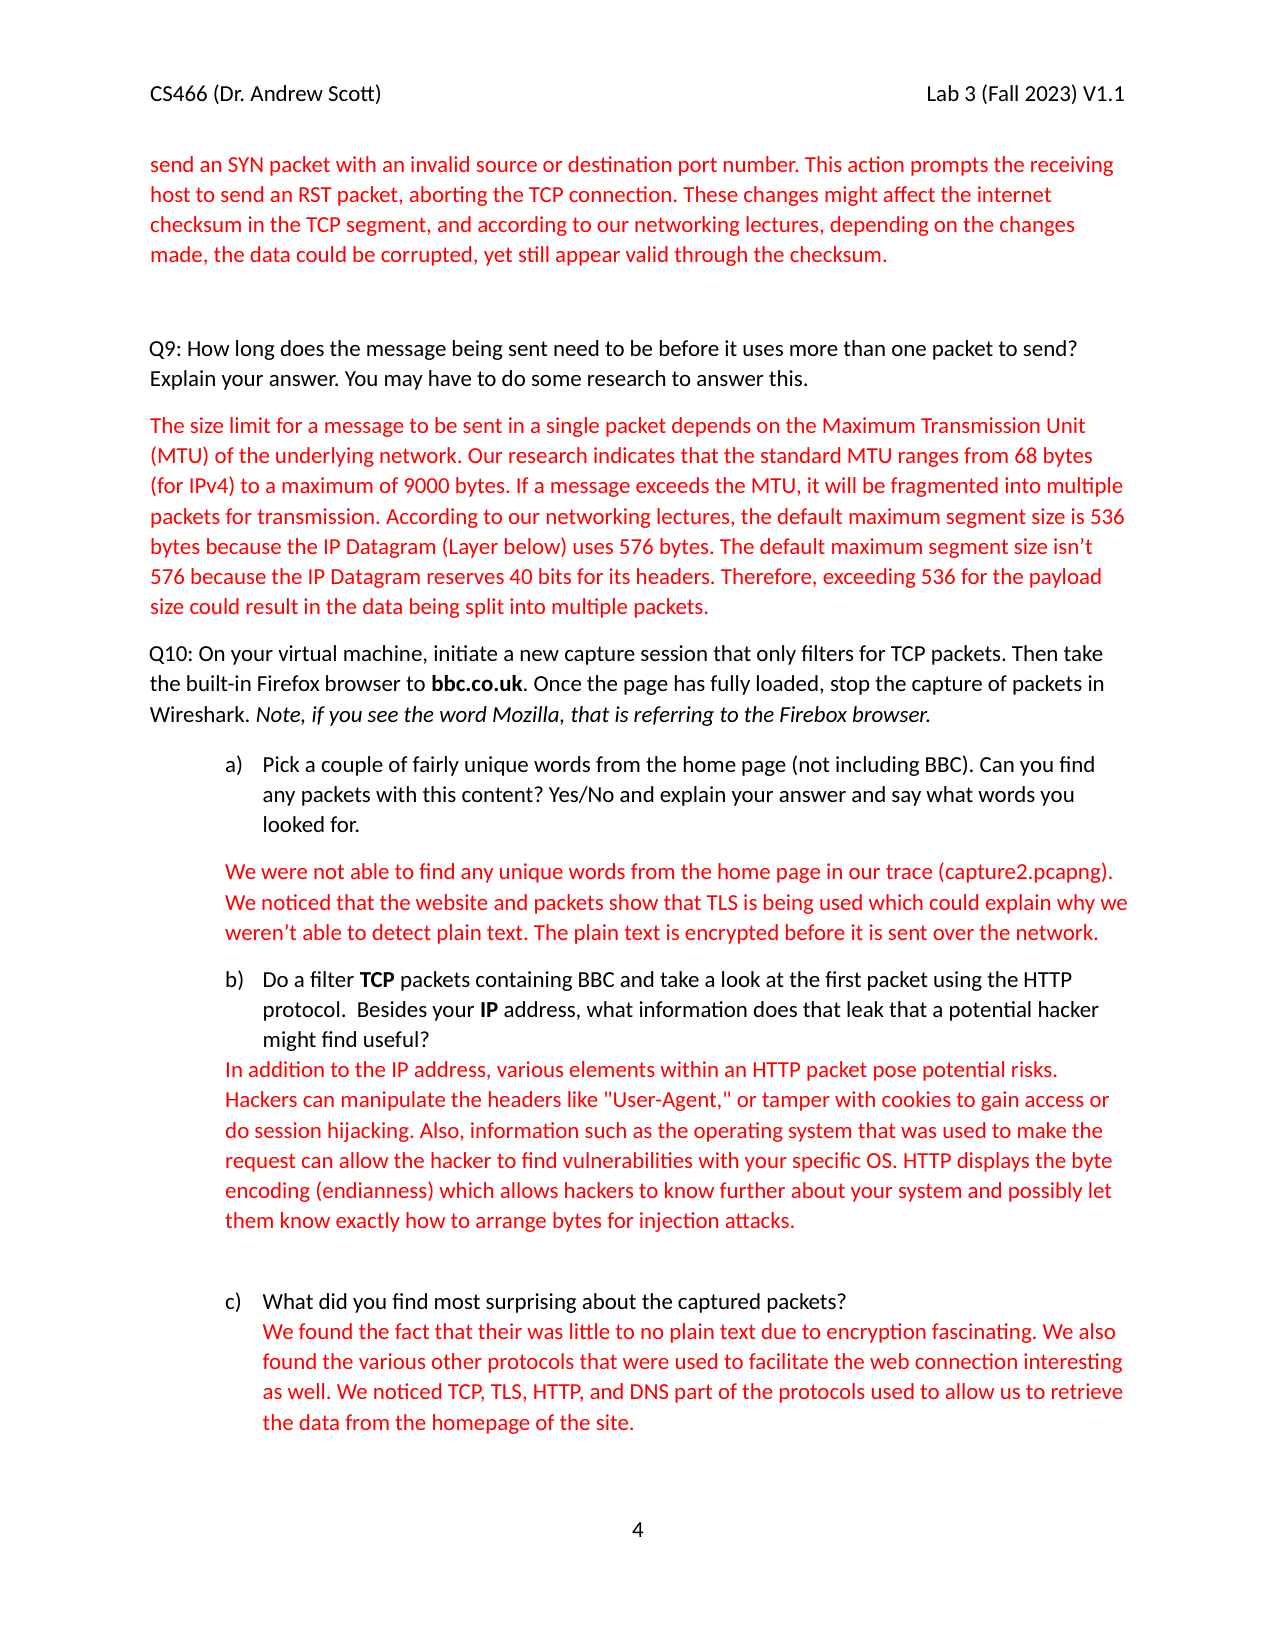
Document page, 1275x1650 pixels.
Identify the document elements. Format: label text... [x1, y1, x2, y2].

text The size limit for a message to be sent in a single packet depends on the Maximum Transmission Unit (MTU) of the underlying network. Our research indicates that the standard MTU ranges from 68 bytes (for IPv4) to a maximum of 9000 bytes. If a message exceeds the MTU, it will be fragmented into multiple packets for transmission. According to our networking lectures, the default maximum segment size is 536 bytes because the IP Datagram (Layer below) uses 576 bytes. The default maximum segment size isn’t 576 because the IP Datagram reserves 40 bits for its headers. Therefore, exceeding 536 for the payload size could result in the data being split into multiple packets. [150, 411, 1130, 621]
list Pick a couple of fairly unique words from the home page (not including BBC). Can you find any packets with this content? Yes/No and explain your answer and say what words you looked for. [225, 750, 1126, 839]
text send an SYN packet with an invalid source or destination port number. This action prompts the receiving host to send an RST packet, aborting the TCP connection. These changes might affect the internet checksum in the TCP segment, and according to our networking lectures, depending on the changes made, the data could be corrupted, yet still appear valid through the checksum. [150, 150, 1130, 269]
list We found the fact that their was little to no plain text due to encryption fascinating. We also found the various other protocols that were used to facilitate the web connection interesting as well. We noticed TCP, TLS, HTTP, and DNS part of the protocols used to allow us to retrieve the data from the homepage of the site. [225, 1317, 1126, 1436]
text In addition to the IP address, various elements within an HTTP packet pose potential risks. Hackers can manipulate the headers like "User-Agent," or tamper with cookies to gain access or do session hijacking. Also, information such as the operating system that was used to make the request can allow the hacker to find vulnerabilities with your specific OS. HTTP displays the byte encoding (endianness) which allows hackers to know further about your system and possibly let them know exactly how to arrange bytes for injection attacks. [225, 1055, 1130, 1234]
text Q10: On your virtual machine, initiate a new capture session that only filters for TCP packets. Then take the built-in Firefox browser to bbc.co.uk. Once the page has fully loaded, stop the capture of packets in Wireshark. Note, if you see the word Mozilla, that is referring to the Firebox browser. [148, 639, 1126, 728]
list Do a filter TCP packets containing BBC and take a look at the first packet using the HTTP protocol. Besides your IP address, what information does that leak that a potential hacker might find useful? [225, 965, 1126, 1053]
text Q9: How long does the message being sent need to be before it uses more than one packet to send? Explain your answer. You may have to do some research to answer this. [148, 334, 1126, 392]
text We were not able to find any unique words from the home page in our trace (capture2.pcapng). We noticed that the website and packets show that TLS is being used which could explain why we weren’t able to detect plain text. The plain text is encrypted before it is sent over the network. [150, 857, 1130, 946]
list What did you find most surprising about the captured packets? [225, 1287, 1126, 1315]
